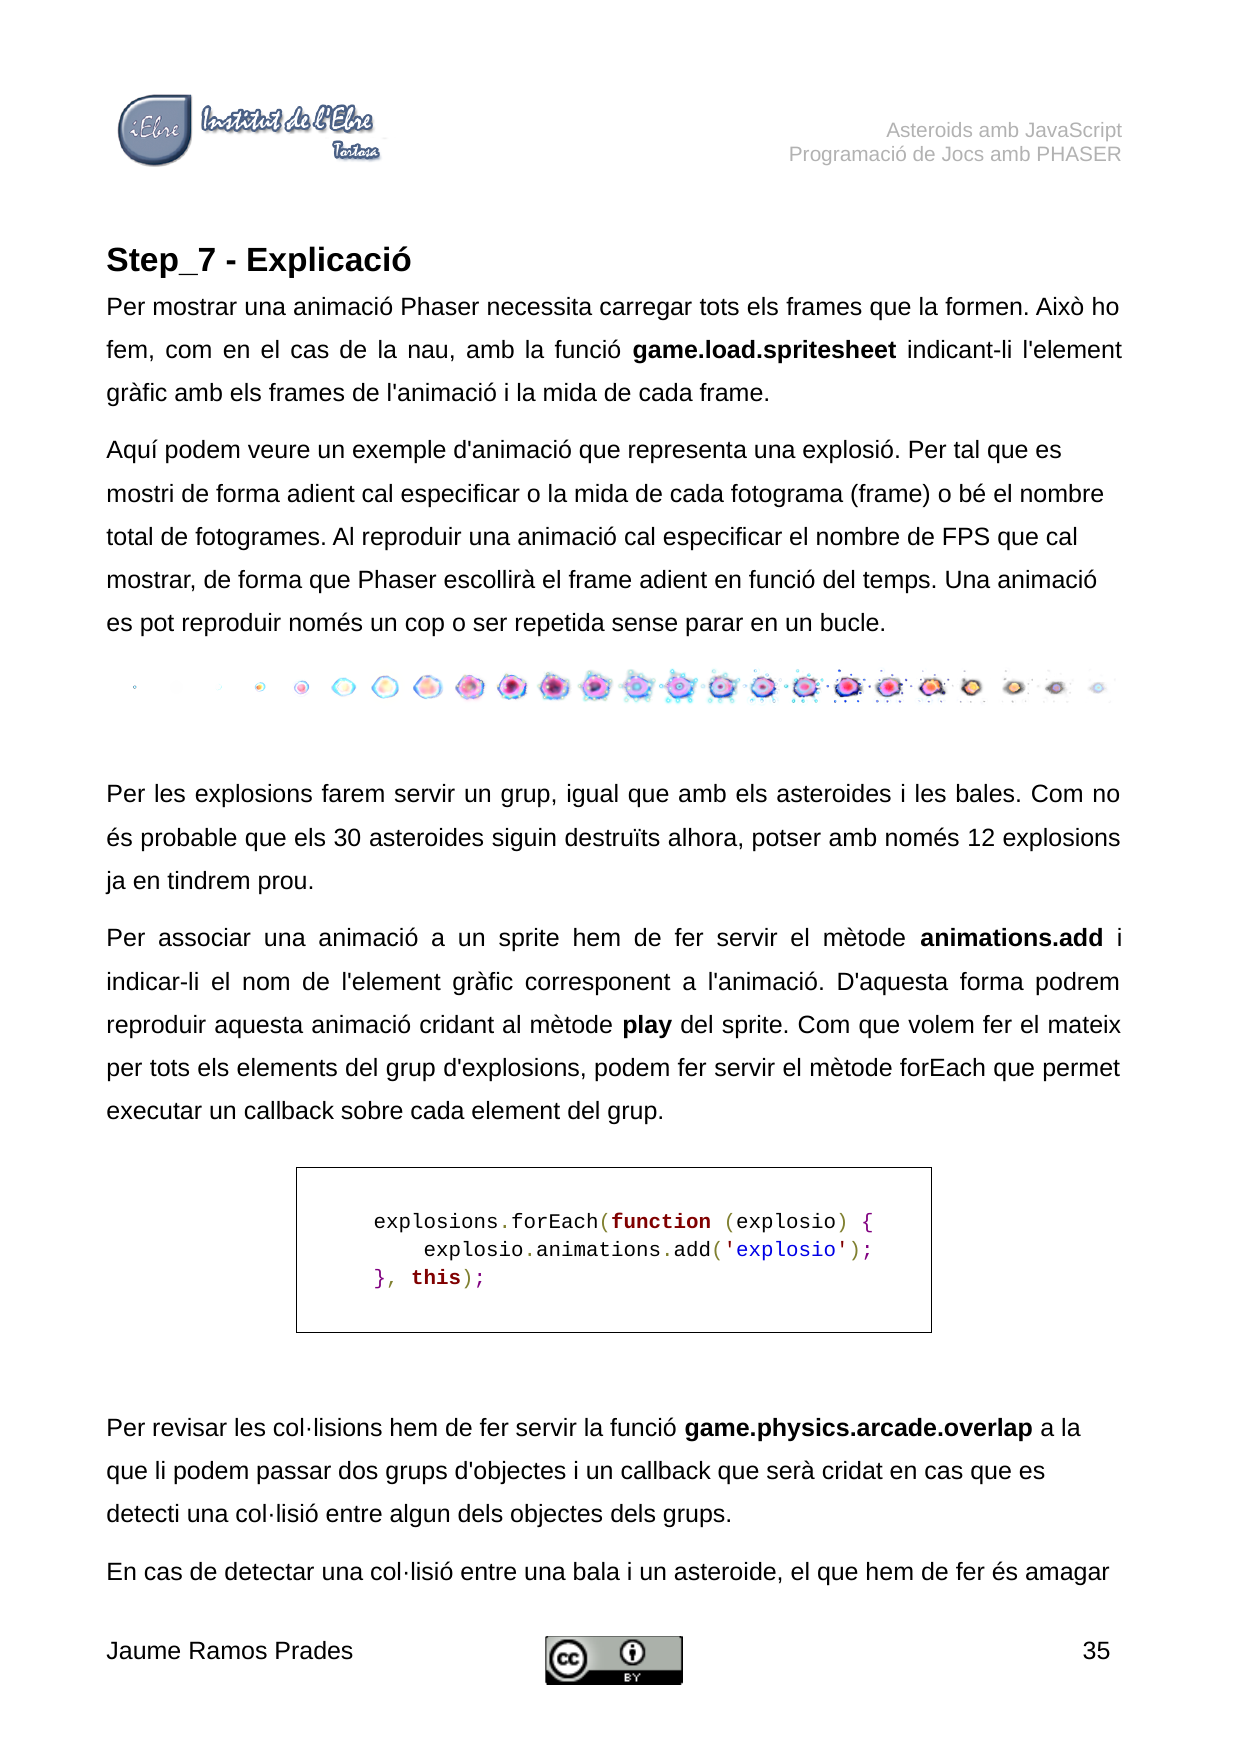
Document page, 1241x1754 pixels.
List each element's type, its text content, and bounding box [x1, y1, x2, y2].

text Per mostrar una animació Phaser necessita carregar tots els frames que la formen. Això ho fem, com en el cas de la nau, amb la funció game.load.spritesheet indicant-li l'element gràfic amb els frames de l'animació i la mida de cada frame. [106, 291, 1122, 406]
text Per associar una animació a un sprite hem de fer servir el mètode animations.add i indicar-li el nom de l'element gràfic corresponent a l'animació. D'aquesta forma podrem reproduir aquesta animació cridant al mètode play del sprite. Com que volem fer el mateix per tots els elements del grup d'explosions, podem fer servir el mètode forEach que permet executar un callback sobre cada element del grup. [106, 923, 1122, 1125]
picture [545, 1636, 683, 1685]
text Per revisar les col·lisions hem de fer servir la funció game.physics.arcade.overlap a la que li podem passar dos grups d'objectes i un callback que serà cridat en cas que es detecti una col·lisió entre algun dels objectes dels grups. [106, 1413, 1122, 1528]
picture [106, 79, 397, 181]
text Per les explosions farem servir un grup, igual que amb els asteroides i les bales. Com no és probable que els 30 asteroides siguin destruïts alhora, potser amb només 12 explosions ja en tindrem prou. [106, 779, 1122, 894]
text Aquí podem veure un exemple d'animació que representa una explosió. Per tal que es mostri de forma adient cal especificar o la mida de cada fotograma (frame) o bé el nombre total de fotogrames. Al reproduir una animació cal especificar el nombre de FPS que cal mostrar, de forma que Phaser escollirà el frame adient en funció del temps. Una animació es pot reproduir només un cop o ser repetida sense parar en un bucle. [106, 435, 1122, 637]
subtitle Step_7 - Explicació [106, 240, 1122, 279]
picture [112, 665, 1117, 708]
text En cas de detectar una col·lisió entre una bala i un asteroide, el que hem de fer és amagar [106, 1557, 1122, 1586]
